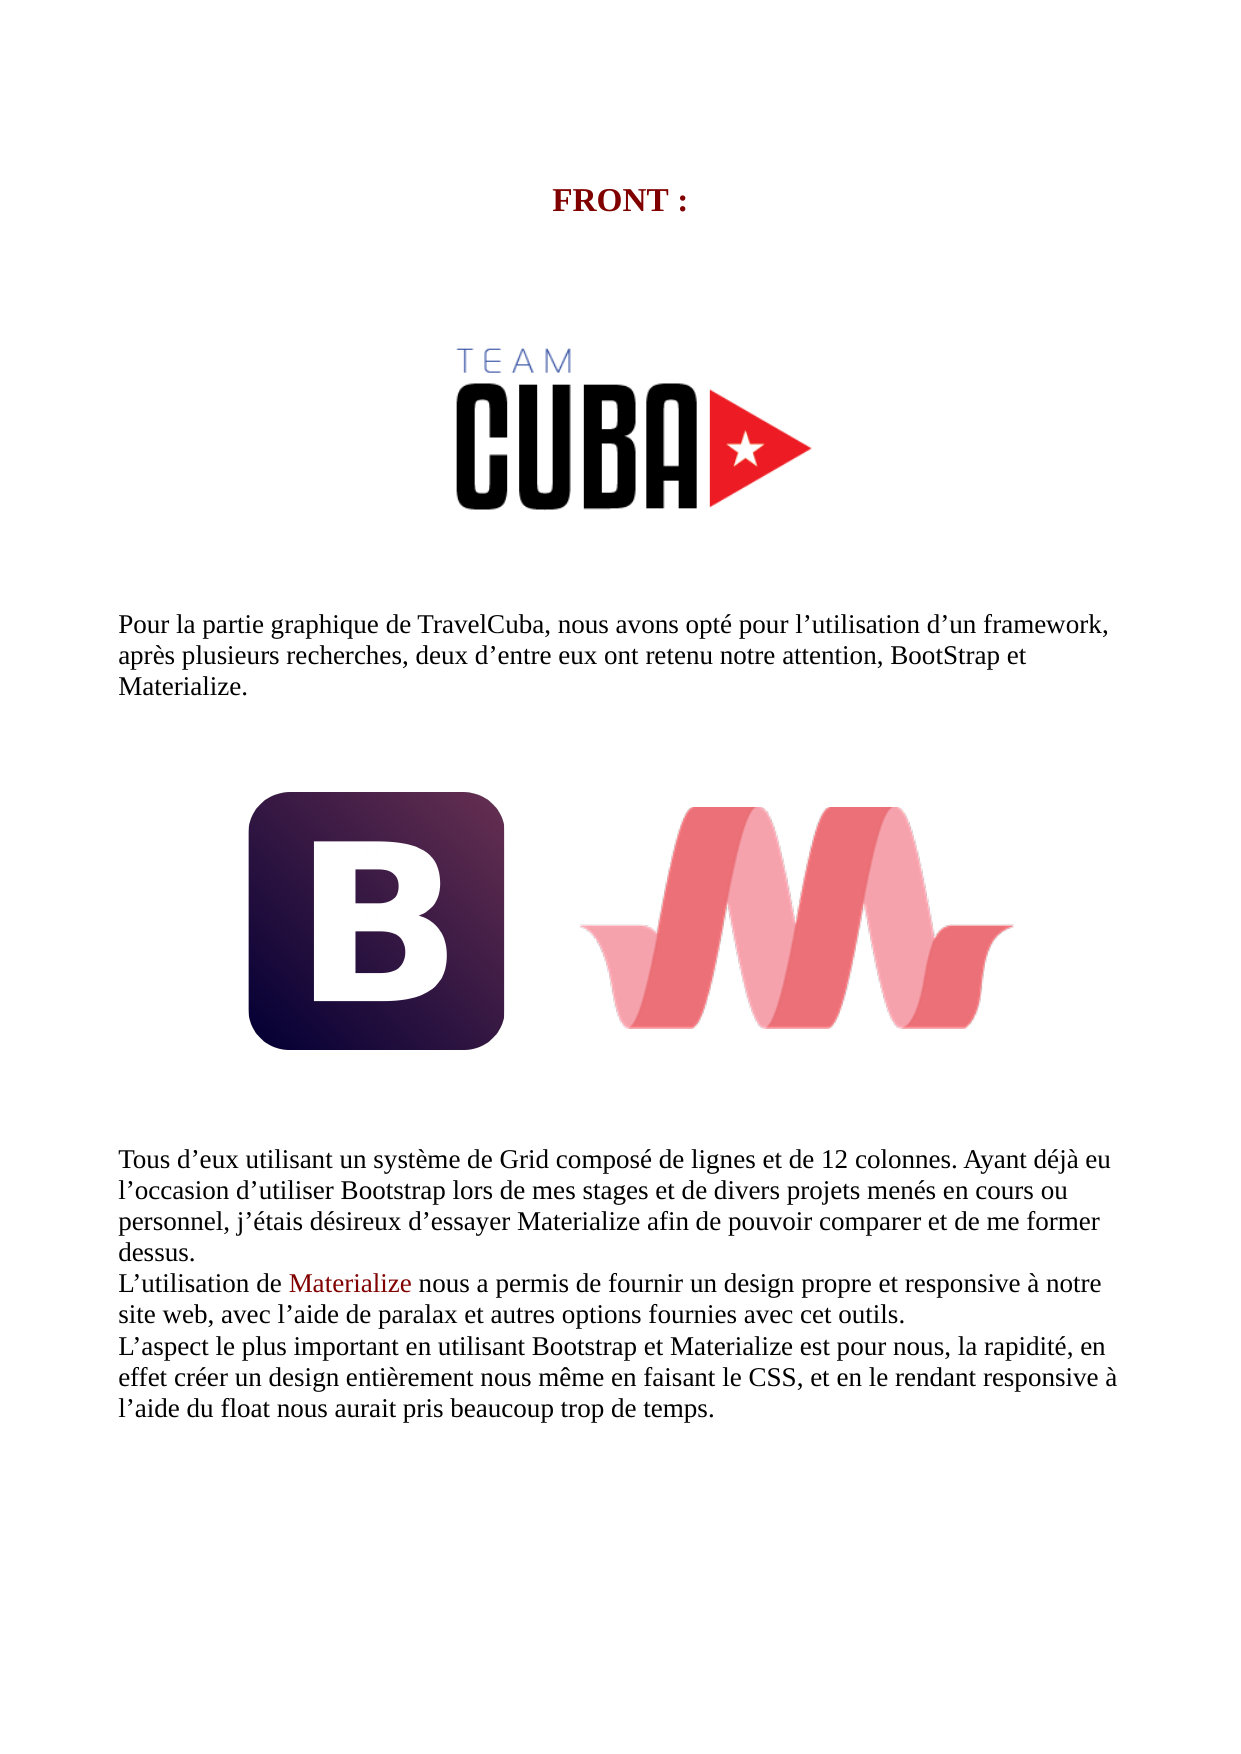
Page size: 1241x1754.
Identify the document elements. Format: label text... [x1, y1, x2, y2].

picture [248, 792, 505, 1050]
text L’aspect le plus important en utilisant Bootstrap et Materialize est pour nous, la rapidité, en effet créer un design entièrement nous même en faisant le CSS, et en le rendant responsive à l’aide du float nous aurait pris beaucoup trop de temps. [118, 1329, 1122, 1423]
text Tous d’eux utilisant un système de Grid composé de lignes et de 12 colonnes. Ayant déjà eu l’occasion d’utiliser Bootstrap lors de mes stages et de divers projets menés en cours ou personnel, j’étais désireux d’essayer Materialize afin de pouvoir comparer et de me former dessus. [118, 1143, 1122, 1267]
picture [579, 807, 1014, 1029]
text L’utilisation de Materialize nous a permis de fournir un design propre et responsive à notre site web, avec l’aide de paralax et autres options fournies avec cet outils. [118, 1267, 1122, 1329]
picture [380, 248, 860, 608]
text Pour la partie graphique de TravelCuba, nous avons opté pour l’utilisation d’un framework, après plusieurs recherches, deux d’entre eux ont retenu notre attention, BootStrap et Materialize. [118, 219, 1122, 701]
text FRONT : [118, 180, 1122, 219]
